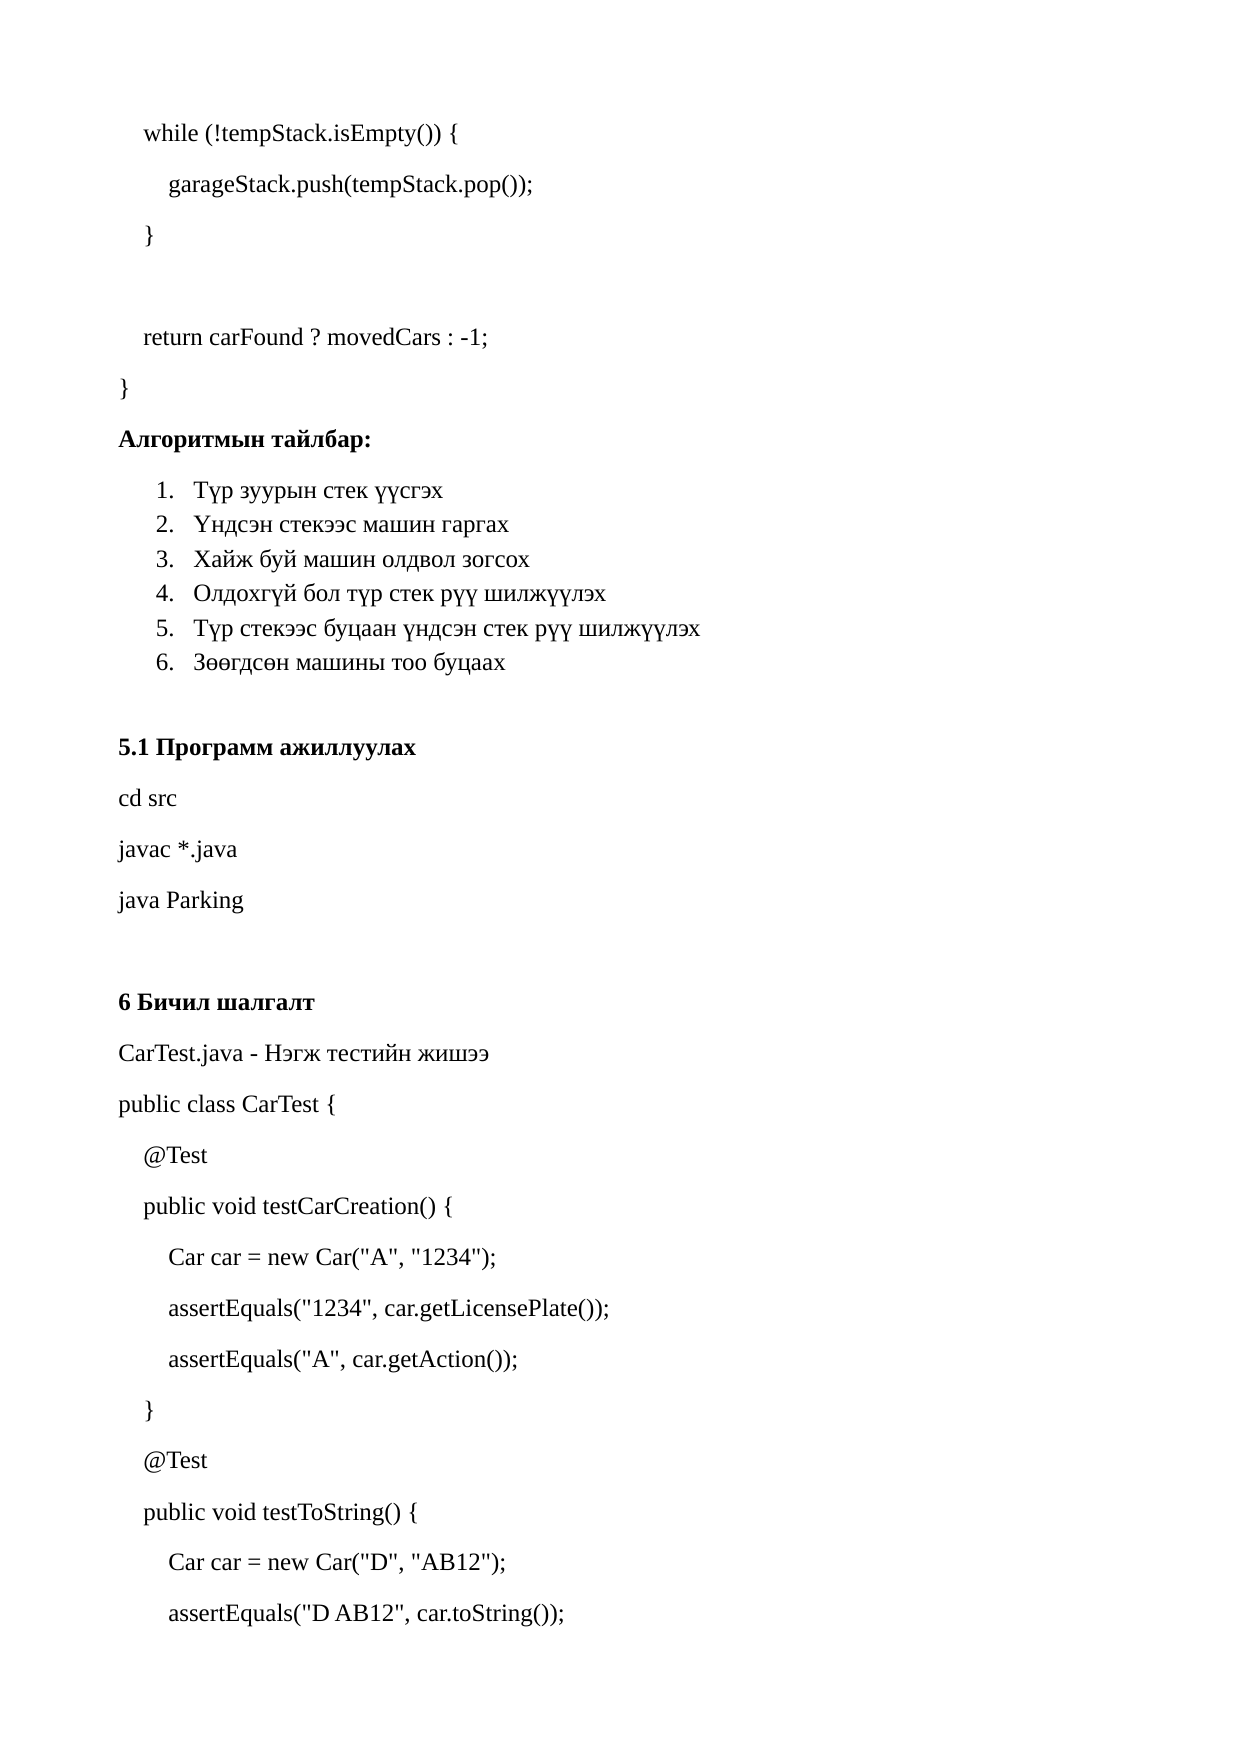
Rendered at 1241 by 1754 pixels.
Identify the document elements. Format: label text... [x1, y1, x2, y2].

list Зөөгдсөн машины тоо буцаах [156, 647, 1122, 676]
text public void testToString() { [118, 1497, 1122, 1525]
list Олдохгүй бол түр стек рүү шилжүүлэх [156, 578, 1122, 607]
text cd src [118, 783, 1122, 812]
text public void testCarCreation() { [118, 1191, 1122, 1220]
list Хайж буй машин олдвол зогсох [156, 544, 1122, 572]
text Алгоритмын тайлбар: [118, 424, 1122, 452]
text @Test [118, 1140, 1122, 1169]
text } [118, 1395, 1122, 1423]
text assertEquals("D AB12", car.toString()); [118, 1598, 1122, 1627]
text assertEquals("1234", car.getLicensePlate()); [118, 1293, 1122, 1322]
text return carFound ? movedCars : -1; [118, 322, 1122, 351]
text } [118, 220, 1122, 249]
text java Parking [118, 885, 1122, 914]
list Түр стекээс буцаан үндсэн стек рүү шилжүүлэх [156, 613, 1122, 641]
text while (!tempStack.isEmpty()) { [118, 118, 1122, 147]
text public class CarTest { [118, 1089, 1122, 1118]
subtitle 6 Бичил шалгалт [118, 987, 1122, 1016]
list Үндсэн стекээс машин гаргах [156, 509, 1122, 538]
text Car car = new Car("A", "1234"); [118, 1242, 1122, 1271]
text garageStack.push(tempStack.pop()); [118, 169, 1122, 198]
text @Test [118, 1446, 1122, 1474]
text assertEquals("A", car.getAction()); [118, 1344, 1122, 1372]
text CarTest.java - Нэгж тестийн жишээ [118, 1038, 1122, 1067]
text } [118, 373, 1122, 402]
text Car car = new Car("D", "AB12"); [118, 1547, 1122, 1576]
subtitle 5.1 Программ ажиллуулах [118, 732, 1122, 761]
text javac *.java [118, 834, 1122, 863]
list Түр зуурын стек үүсгэх [156, 475, 1122, 503]
